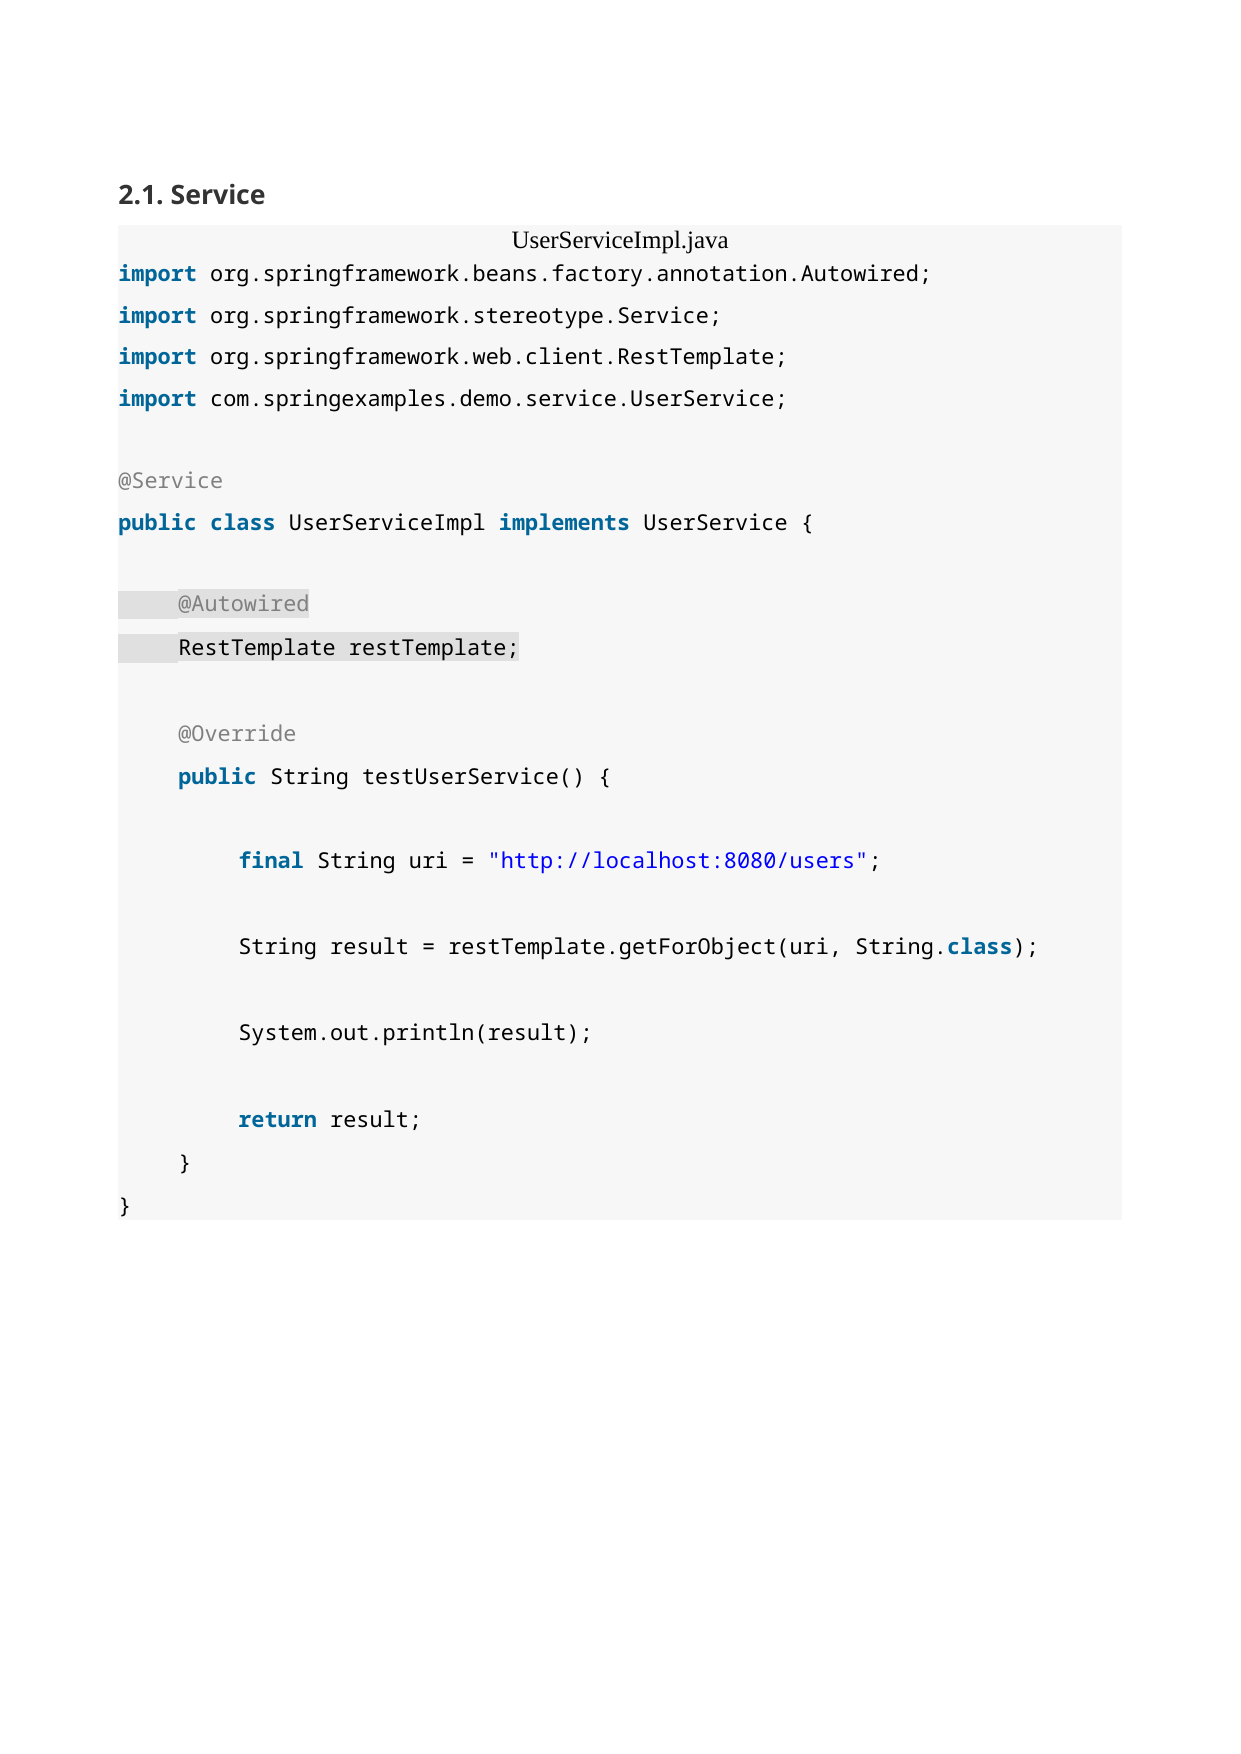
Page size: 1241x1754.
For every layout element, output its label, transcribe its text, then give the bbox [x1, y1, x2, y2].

text UserServiceImpl.java [118, 225, 1122, 254]
table_header import org.springframework.beans.factory.annotation.Autowired; import org.springframework.stereotype.Service; import org.springframework.web.client.RestTemplate; import com.springexamples.demo.service.UserService; @Service public class UserServiceImpl implements UserService { @Autowired RestTemplate restTemplate; @Override public String testUserService() { final String uri = "http://localhost:8080/users"; String result = restTemplate.getForObject(uri, String.class); System.out.println(result); return result; } } [118, 258, 1041, 1220]
subtitle 2.1. Service [118, 176, 1122, 212]
